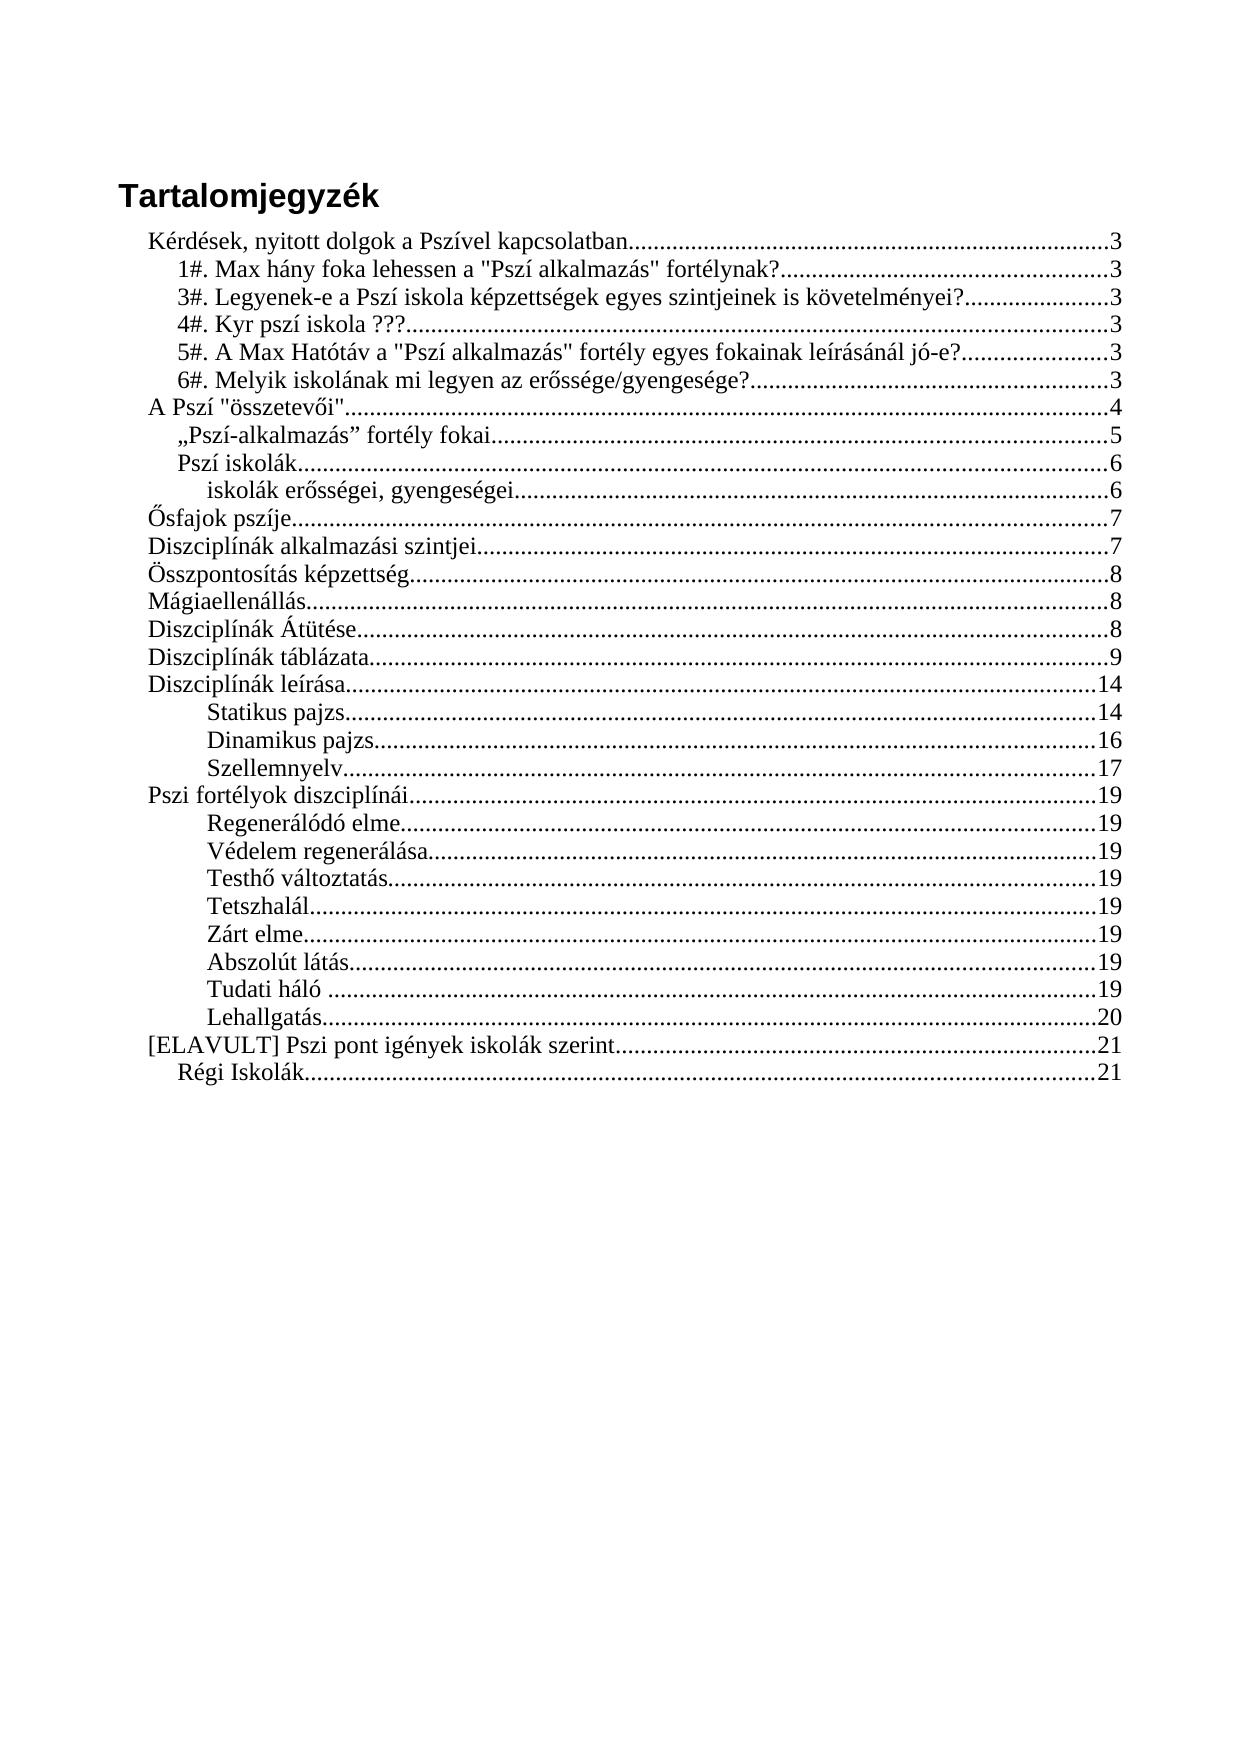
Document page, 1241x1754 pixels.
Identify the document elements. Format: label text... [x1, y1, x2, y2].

text Testhő változtatás 19 [207, 864, 1122, 892]
text Zárt elme 19 [207, 920, 1122, 948]
text [ELAVULT] Pszi pont igények iskolák szerint 21 [148, 1031, 1122, 1058]
text Pszi fortélyok diszciplínái 19 [148, 781, 1122, 809]
text Abszolút látás 19 [207, 948, 1122, 975]
text Diszciplínák leírása 14 [148, 671, 1122, 698]
text Tetszhalál 19 [207, 892, 1122, 920]
text Diszciplínák Átütése 8 [148, 615, 1122, 643]
text iskolák erősségei, gyengeségei 6 [207, 477, 1122, 504]
text 6#. Melyik iskolának mi legyen az erőssége/gyengesége? 3 [177, 366, 1122, 393]
text Lehallgatás 20 [207, 1003, 1122, 1031]
text Regenerálódó elme 19 [207, 809, 1122, 837]
text Pszí iskolák 6 [177, 449, 1122, 477]
text 3#. Legyenek-e a Pszí iskola képzettségek egyes szintjeinek is követelményei? 3 [177, 283, 1122, 310]
text Kérdések, nyitott dolgok a Pszível kapcsolatban 3 [148, 227, 1122, 255]
text Statikus pajzs 14 [207, 698, 1122, 726]
text Régi Iskolák 21 [177, 1058, 1122, 1086]
text 4#. Kyr pszí iskola ??? 3 [177, 310, 1122, 338]
text Tudati háló 19 [207, 975, 1122, 1003]
subtitle Tartalomjegyzék [118, 177, 1122, 215]
text 5#. A Max Hatótáv a "Pszí alkalmazás" fortély egyes fokainak leírásánál jó-e? 3 [177, 338, 1122, 366]
text Dinamikus pajzs 16 [207, 726, 1122, 754]
text A Pszí "összetevői" 4 [148, 393, 1122, 421]
text Ősfajok pszíje 7 [148, 504, 1122, 532]
text 1#. Max hány foka lehessen a "Pszí alkalmazás" fortélynak? 3 [177, 255, 1122, 283]
text Diszciplínák táblázata 9 [148, 643, 1122, 671]
text Mágiaellenállás 8 [148, 587, 1122, 615]
text Összpontosítás képzettség 8 [148, 560, 1122, 587]
text Diszciplínák alkalmazási szintjei 7 [148, 532, 1122, 560]
text Védelem regenerálása 19 [207, 837, 1122, 864]
text „Pszí-alkalmazás” fortély fokai 5 [177, 421, 1122, 449]
text Szellemnyelv 17 [207, 754, 1122, 781]
